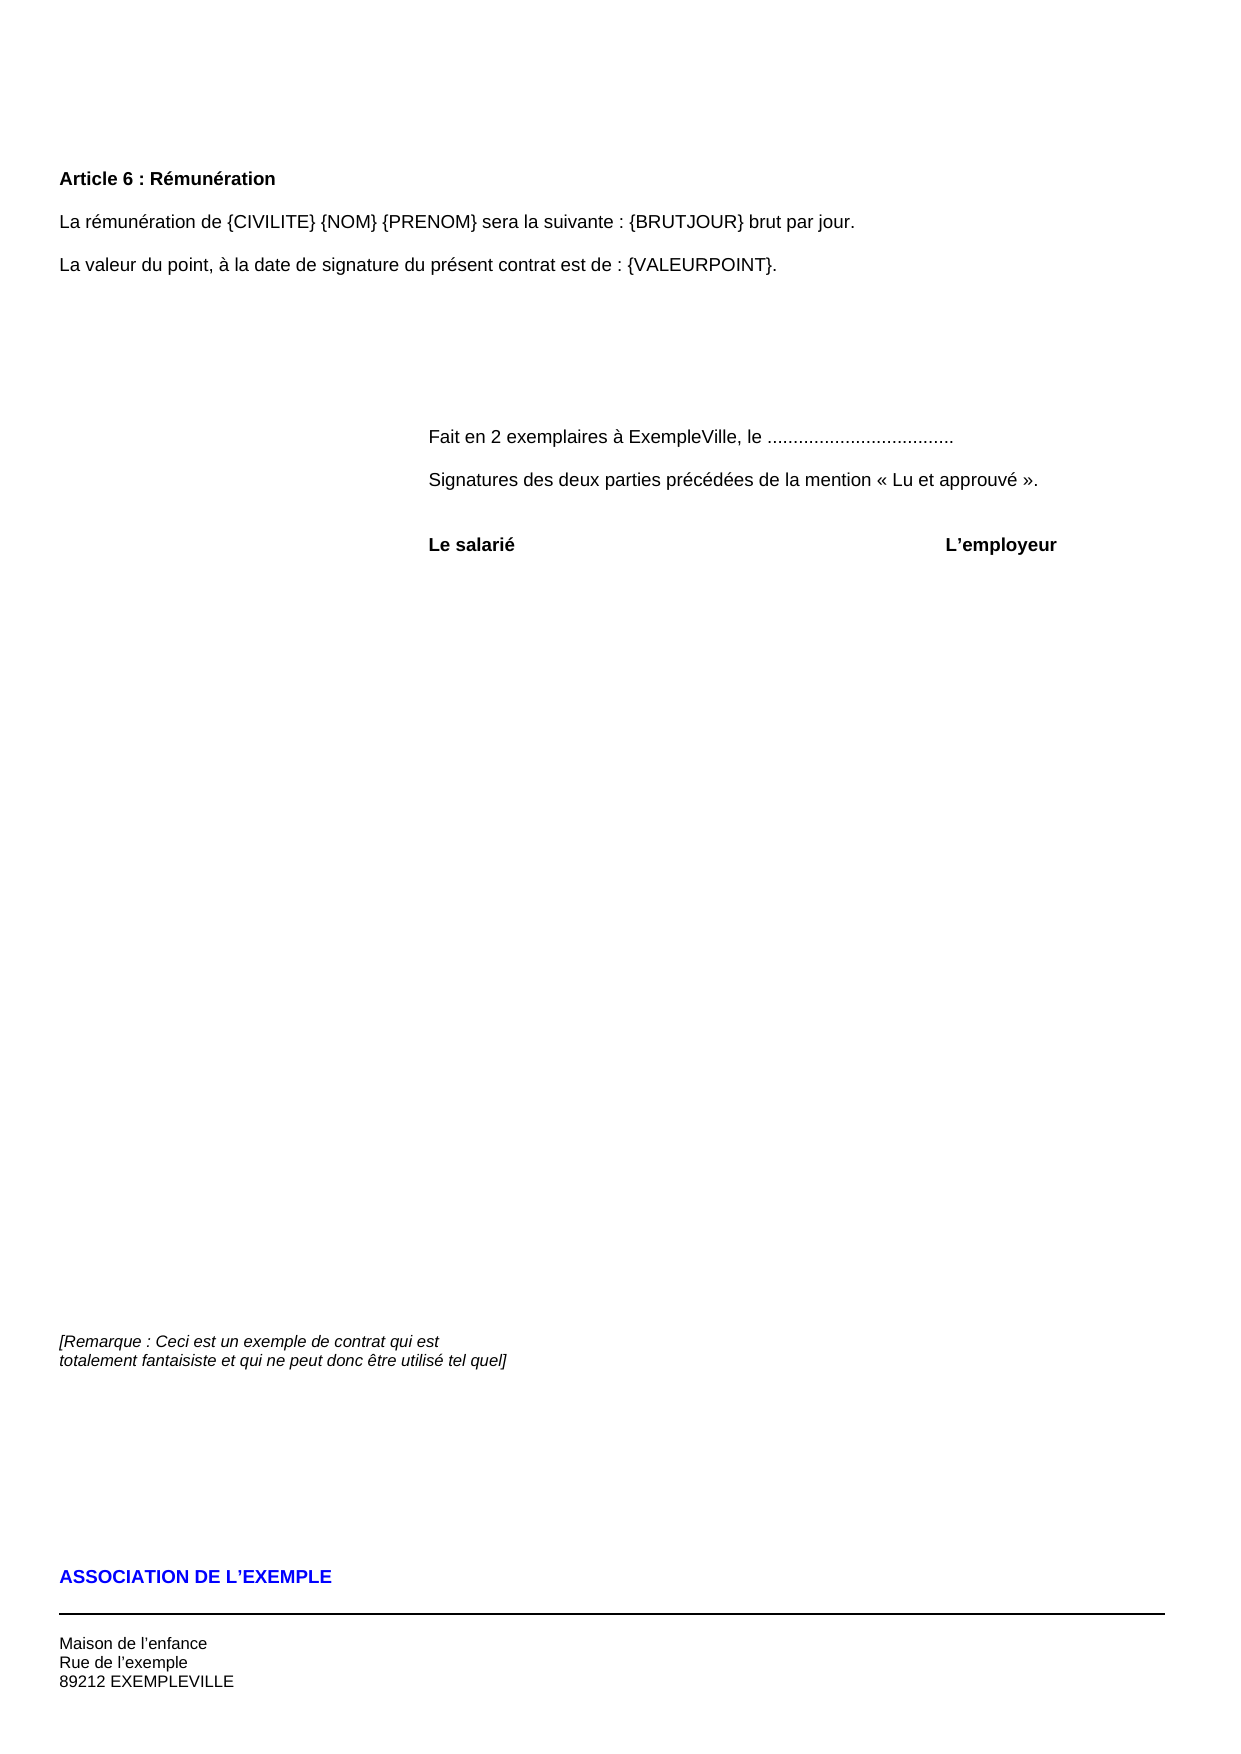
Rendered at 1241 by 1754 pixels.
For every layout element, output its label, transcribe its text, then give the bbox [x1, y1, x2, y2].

text Fait en 2 exemplaires à ExempleVille, le .................................... [428, 426, 1181, 448]
text La rémunération de {CIVILITE} {NOM} {PRENOM} sera la suivante : {BRUTJOUR} brut par jour. [59, 210, 1181, 232]
text La valeur du point, à la date de signature du présent contrat est de : {VALEURPOINT}. [59, 253, 1181, 275]
text [Remarque : Ceci est un exemple de contrat qui est [59, 1332, 1181, 1351]
text Le salarié L’employeur [428, 534, 1181, 555]
text Article 6 : Rémunération [59, 167, 1181, 189]
text totalement fantaisiste et qui ne peut donc être utilisé tel quel] [59, 1351, 1181, 1370]
text Signatures des deux parties précédées de la mention « Lu et approuvé ». [428, 469, 1181, 491]
